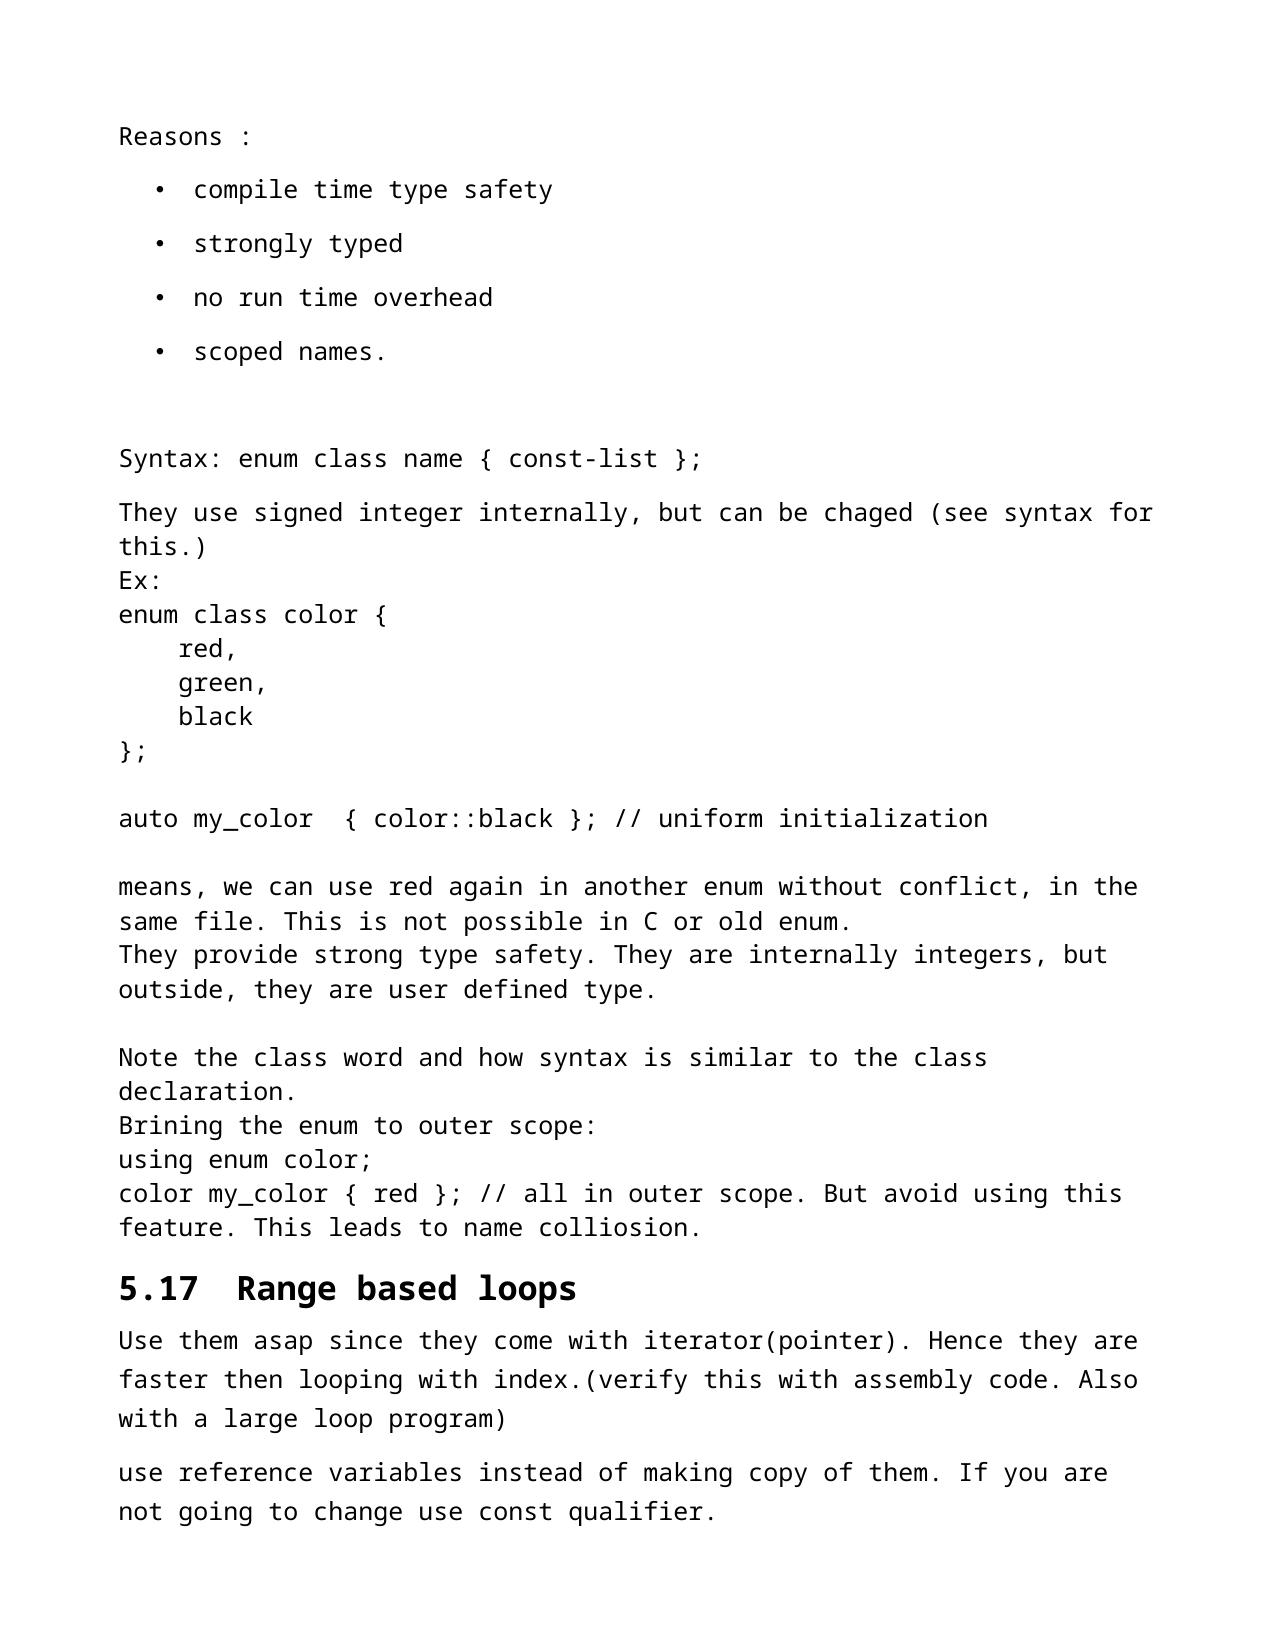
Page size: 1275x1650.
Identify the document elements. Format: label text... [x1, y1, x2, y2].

text red, [118, 631, 1157, 665]
text Note the class word and how syntax is similar to the class declaration. [118, 1039, 1157, 1107]
text use reference variables instead of making copy of them. If you are not going to change use const qualifier. [118, 1455, 1157, 1528]
text Ex: enum class color { [118, 562, 1157, 631]
text }; [118, 733, 1157, 767]
text means, we can use red again in another enum without conflict, in the same file. This is not possible in C or old enum. [118, 869, 1157, 937]
text black [118, 699, 1157, 733]
text green, [118, 665, 1157, 699]
list no run time overhead [156, 279, 1157, 313]
text auto my_color { color::black }; // uniform initialization [118, 767, 1157, 869]
subtitle Range based loops [118, 1264, 1157, 1310]
text Use them asap since they come with iterator(pointer). Hence they are faster then looping with index.(verify this with assembly code. Also with a large loop program) [118, 1323, 1157, 1435]
text Brining the enum to outer scope: [118, 1107, 1157, 1142]
list strongly typed [156, 226, 1157, 260]
text using enum color; [118, 1142, 1157, 1176]
text They use signed integer internally, but can be chaged (see syntax for this.) [118, 494, 1157, 562]
text Reasons : [118, 118, 1157, 152]
list compile time type safety [156, 172, 1157, 206]
text They provide strong type safety. They are internally integers, but outside, they are user defined type. [118, 937, 1157, 1005]
text color my_color { red }; // all in outer scope. But avoid using this feature. This leads to name colliosion. [118, 1176, 1157, 1244]
text Syntax: enum class name { const-list }; [118, 441, 1157, 475]
list scoped names. [156, 333, 1157, 367]
